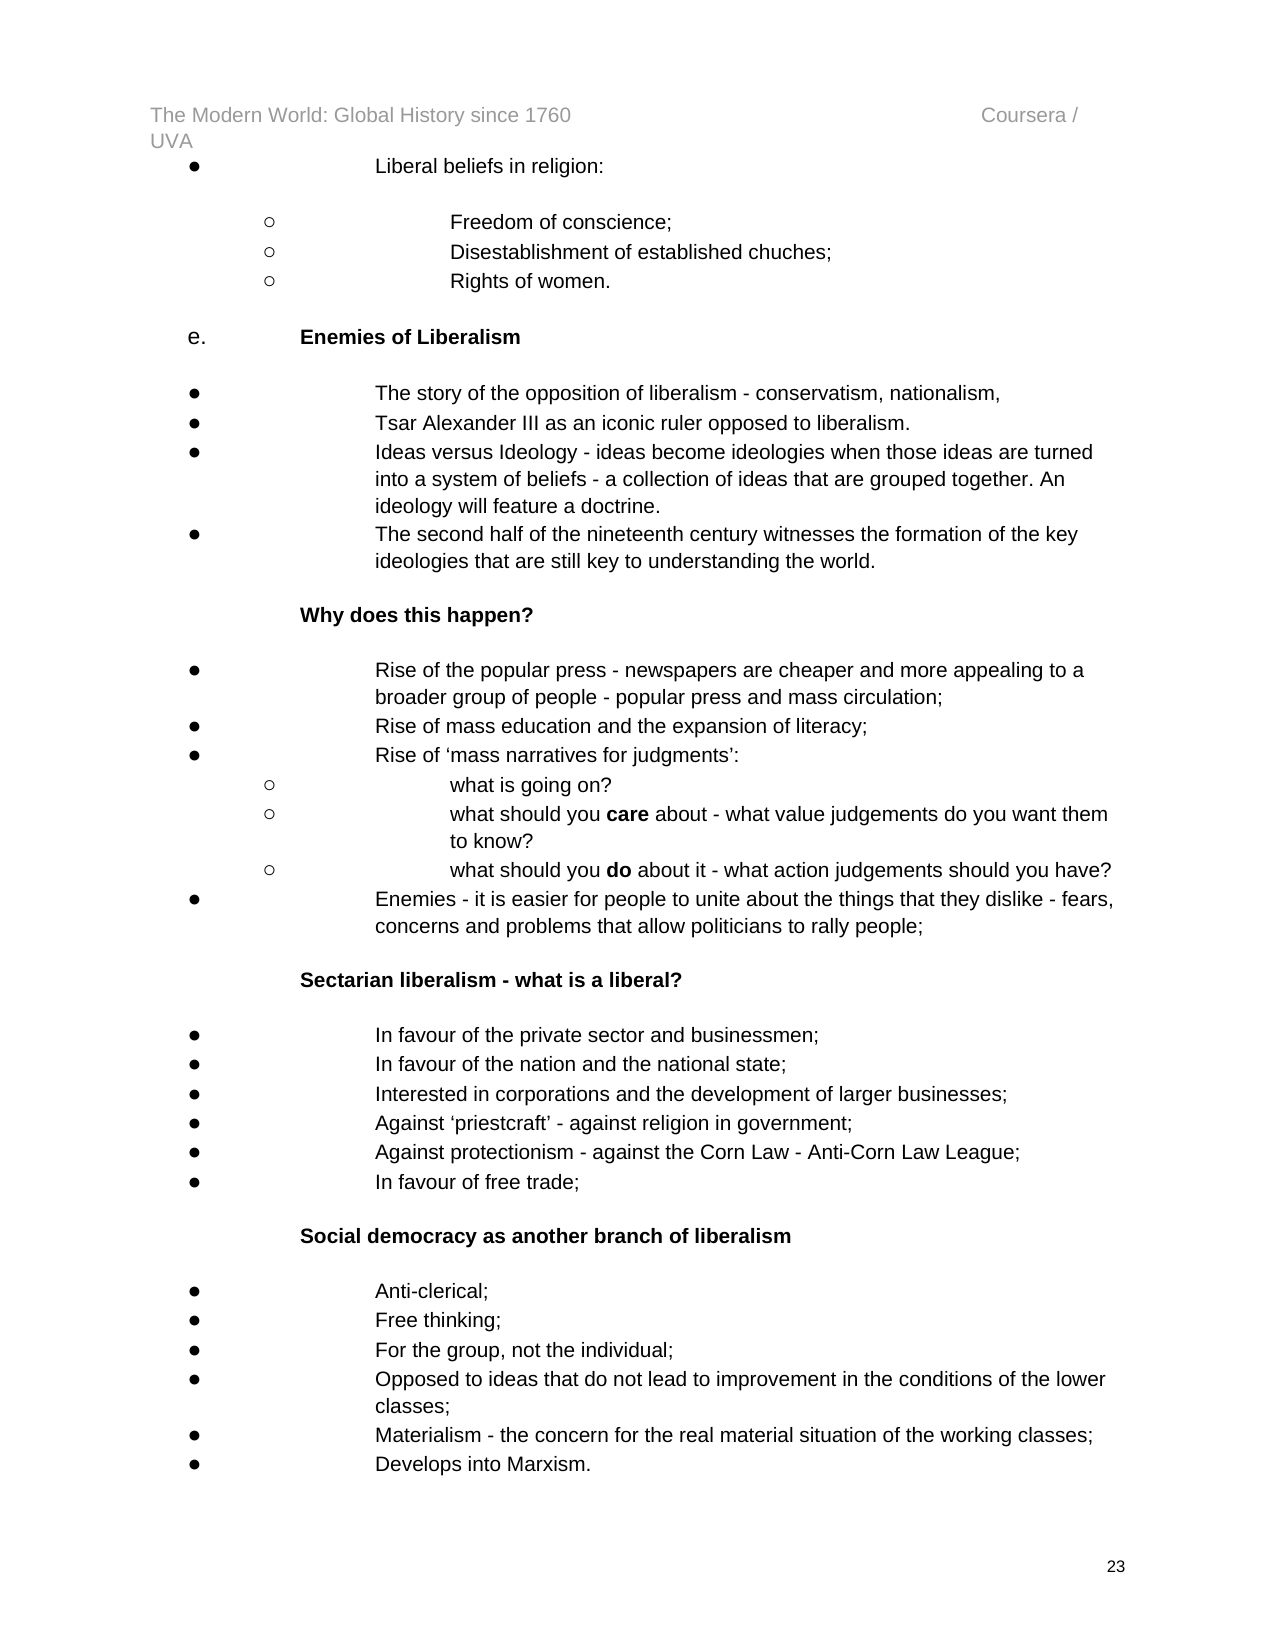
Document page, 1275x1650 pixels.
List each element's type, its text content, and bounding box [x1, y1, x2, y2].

list Tsar Alexander III as an iconic ruler opposed to liberalism. [187, 409, 1125, 435]
list In favour of the private sector and businessmen; [187, 1021, 1125, 1047]
list The second half of the nineteenth century witnesses the formation of the key ideologies that are still key to understanding the world. [187, 521, 1125, 573]
list Enemies of Liberalism [187, 324, 1125, 349]
list Freedom of conscience; [262, 209, 1125, 235]
list For the group, not the individual; [187, 1336, 1125, 1362]
list Against protectionism - against the Corn Law - Anti-Corn Law League; [187, 1139, 1125, 1164]
list Rights of women. [262, 268, 1125, 293]
list Rise of the popular press - newspapers are cheaper and more appealing to a broader group of people - popular press and mass circulation; [187, 657, 1125, 709]
list In favour of free trade; [187, 1168, 1125, 1194]
text Why does this happen? [150, 603, 1125, 627]
list Against ‘priestcraft’ - against religion in government; [187, 1109, 1125, 1135]
list Materialism - the concern for the real material situation of the working classes; [187, 1422, 1125, 1447]
list Liberal beliefs in religion: [187, 153, 1125, 179]
list In favour of the nation and the national state; [187, 1051, 1125, 1076]
list Interested in corporations and the development of larger businesses; [187, 1080, 1125, 1106]
list Develops into Marxism. [187, 1451, 1125, 1477]
list Anti-clerical; [187, 1278, 1125, 1303]
list Disestablishment of established chuches; [262, 238, 1125, 264]
list Ideas versus Ideology - ideas become ideologies when those ideas are turned into a system of beliefs - a collection of ideas that are grouped together. An ideology will feature a doctrine. [187, 439, 1125, 518]
list Rise of ‘mass narratives for judgments’: [187, 742, 1125, 767]
text Sectarian liberalism - what is a liberal? [150, 968, 1125, 991]
list The story of the opposition of liberalism - conservatism, nationalism, [187, 380, 1125, 406]
list what should you care about - what value judgements do you want them to know? [262, 801, 1125, 853]
list what should you do about it - what action judgements should you have? [262, 856, 1125, 882]
list what is going on? [262, 771, 1125, 797]
list Free thinking; [187, 1307, 1125, 1333]
text Social democracy as another branch of liberalism [150, 1224, 1125, 1248]
list Opposed to ideas that do not lead to improvement in the conditions of the lower classes; [187, 1366, 1125, 1418]
list Rise of mass education and the expansion of literacy; [187, 712, 1125, 738]
list Enemies - it is easier for people to unite about the things that they dislike - fears, concerns and problems that allow politicians to rally people; [187, 886, 1125, 938]
